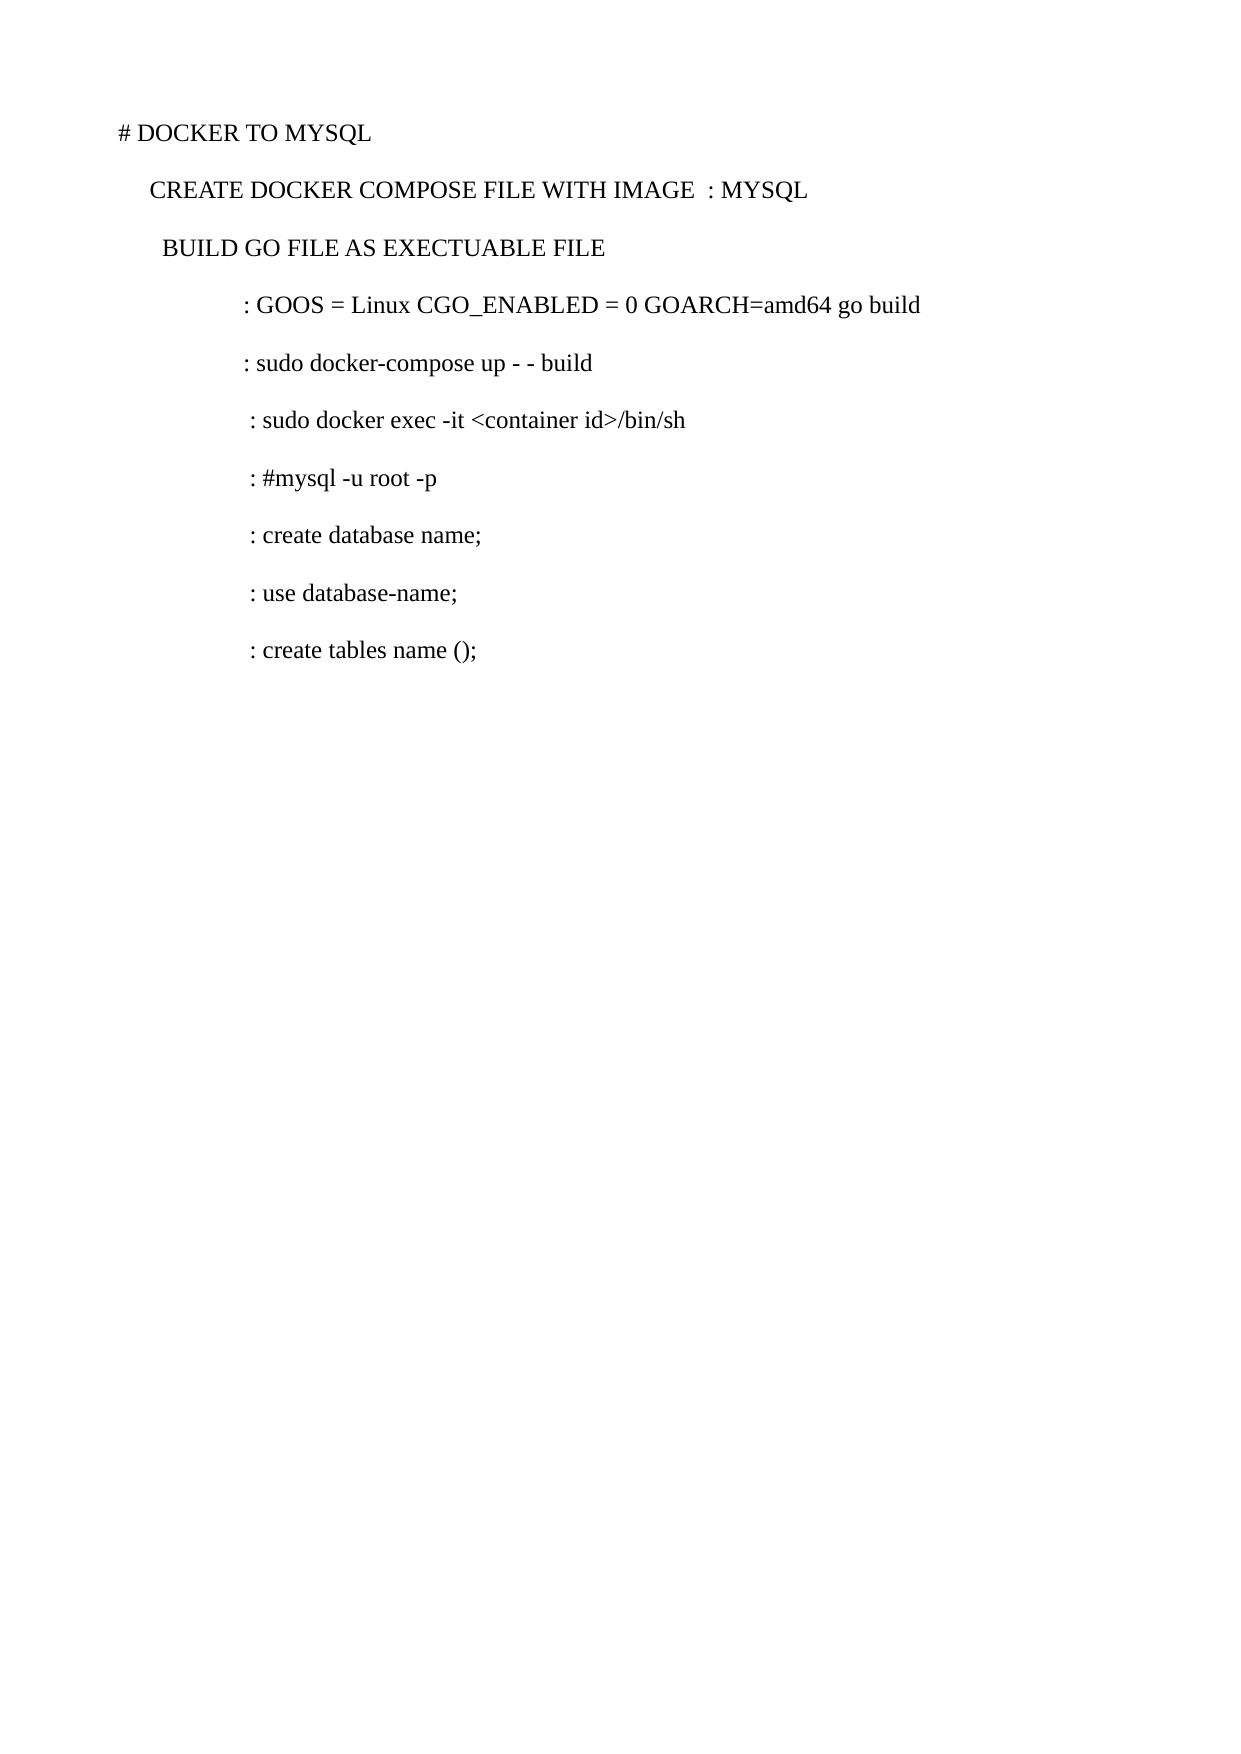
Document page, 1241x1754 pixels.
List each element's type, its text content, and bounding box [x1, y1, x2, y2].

text : #mysql -u root -p [118, 463, 1122, 492]
text : create tables name (); [118, 636, 1122, 664]
text BUILD GO FILE AS EXECTUABLE FILE [118, 233, 1122, 262]
text CREATE DOCKER COMPOSE FILE WITH IMAGE : MYSQL [118, 176, 1122, 204]
text : sudo docker-compose up - - build [118, 348, 1122, 377]
text # DOCKER TO MYSQL [118, 118, 1122, 147]
text : sudo docker exec -it <container id>/bin/sh [118, 406, 1122, 434]
text : create database name; [118, 521, 1122, 549]
text : GOOS = Linux CGO_ENABLED = 0 GOARCH=amd64 go build [118, 291, 1122, 319]
text : use database-name; [118, 578, 1122, 607]
